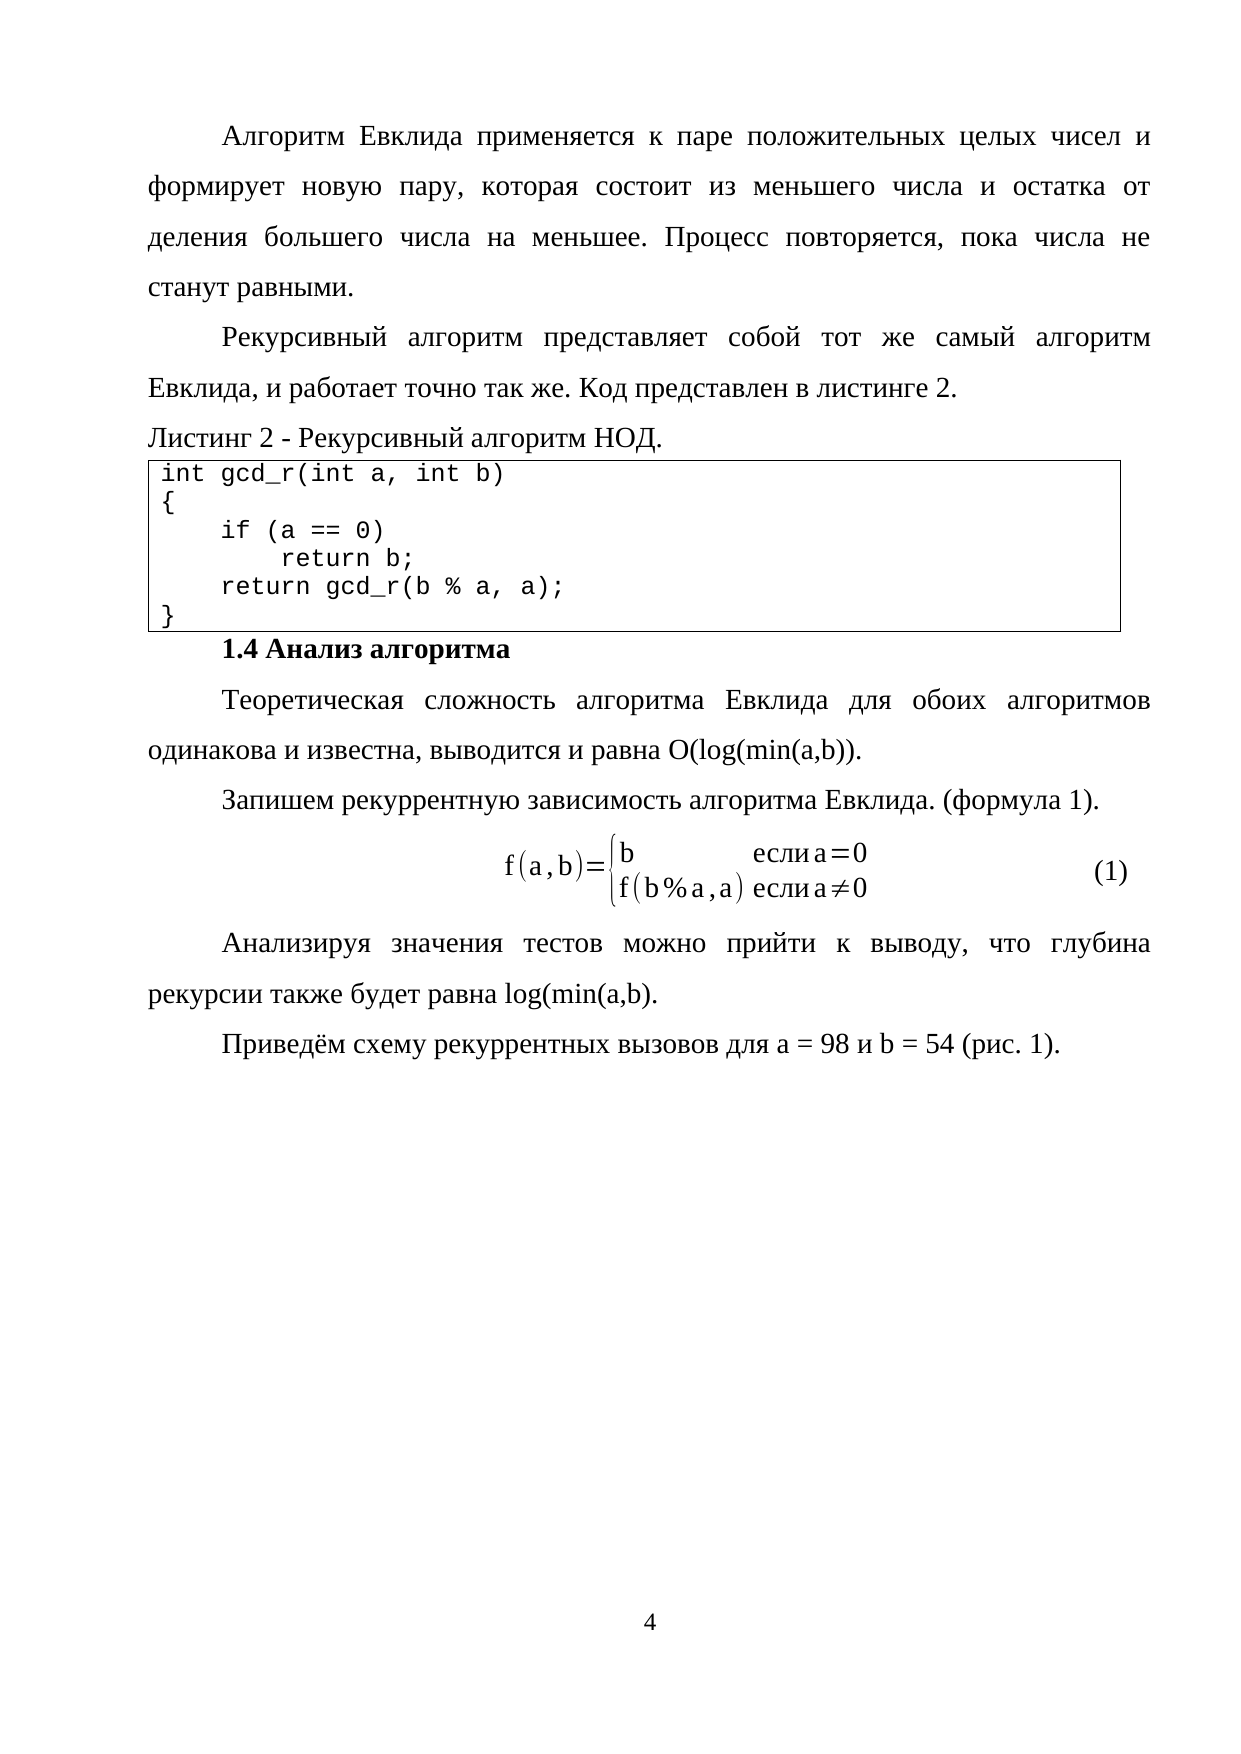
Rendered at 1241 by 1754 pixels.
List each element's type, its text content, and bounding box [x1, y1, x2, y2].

text Листинг 2 - Рекурсивный алгоритм НОД. [148, 420, 1152, 453]
text Теоретическая сложность алгоритма Евклида для обоих алгоритмов одинакова и известна, выводится и равна O(log(min(a,b)). [148, 682, 1152, 766]
text Анализируя значения тестов можно прийти к выводу, что глубина рекурсии также будет равна log(min(a,b). [148, 926, 1152, 1009]
text Приведём схему рекуррентных вызовов для a = 98 и b = 54 (рис. 1). [148, 1026, 1152, 1060]
text Рекурсивный алгоритм представляет собой тот же самый алгоритм Евклида, и работает точно так же. Код представлен в листинге 2. [148, 319, 1152, 403]
text Запишем рекуррентную зависимость алгоритма Евклида. (формула 1). [148, 782, 1152, 816]
text 1.4 Анализ алгоритма [148, 632, 1152, 665]
text Алгоритм Евклида применяется к паре положительных целых чисел и формирует новую пару, которая состоит из меньшего числа и остатка от деления большего числа на меньшее. Процесс повторяется, пока числа не станут равными. [148, 118, 1152, 303]
table_header int gcd_r(int a, int b) { if (a == 0) return b; return gcd_r(b % a, a); } [149, 461, 1120, 631]
